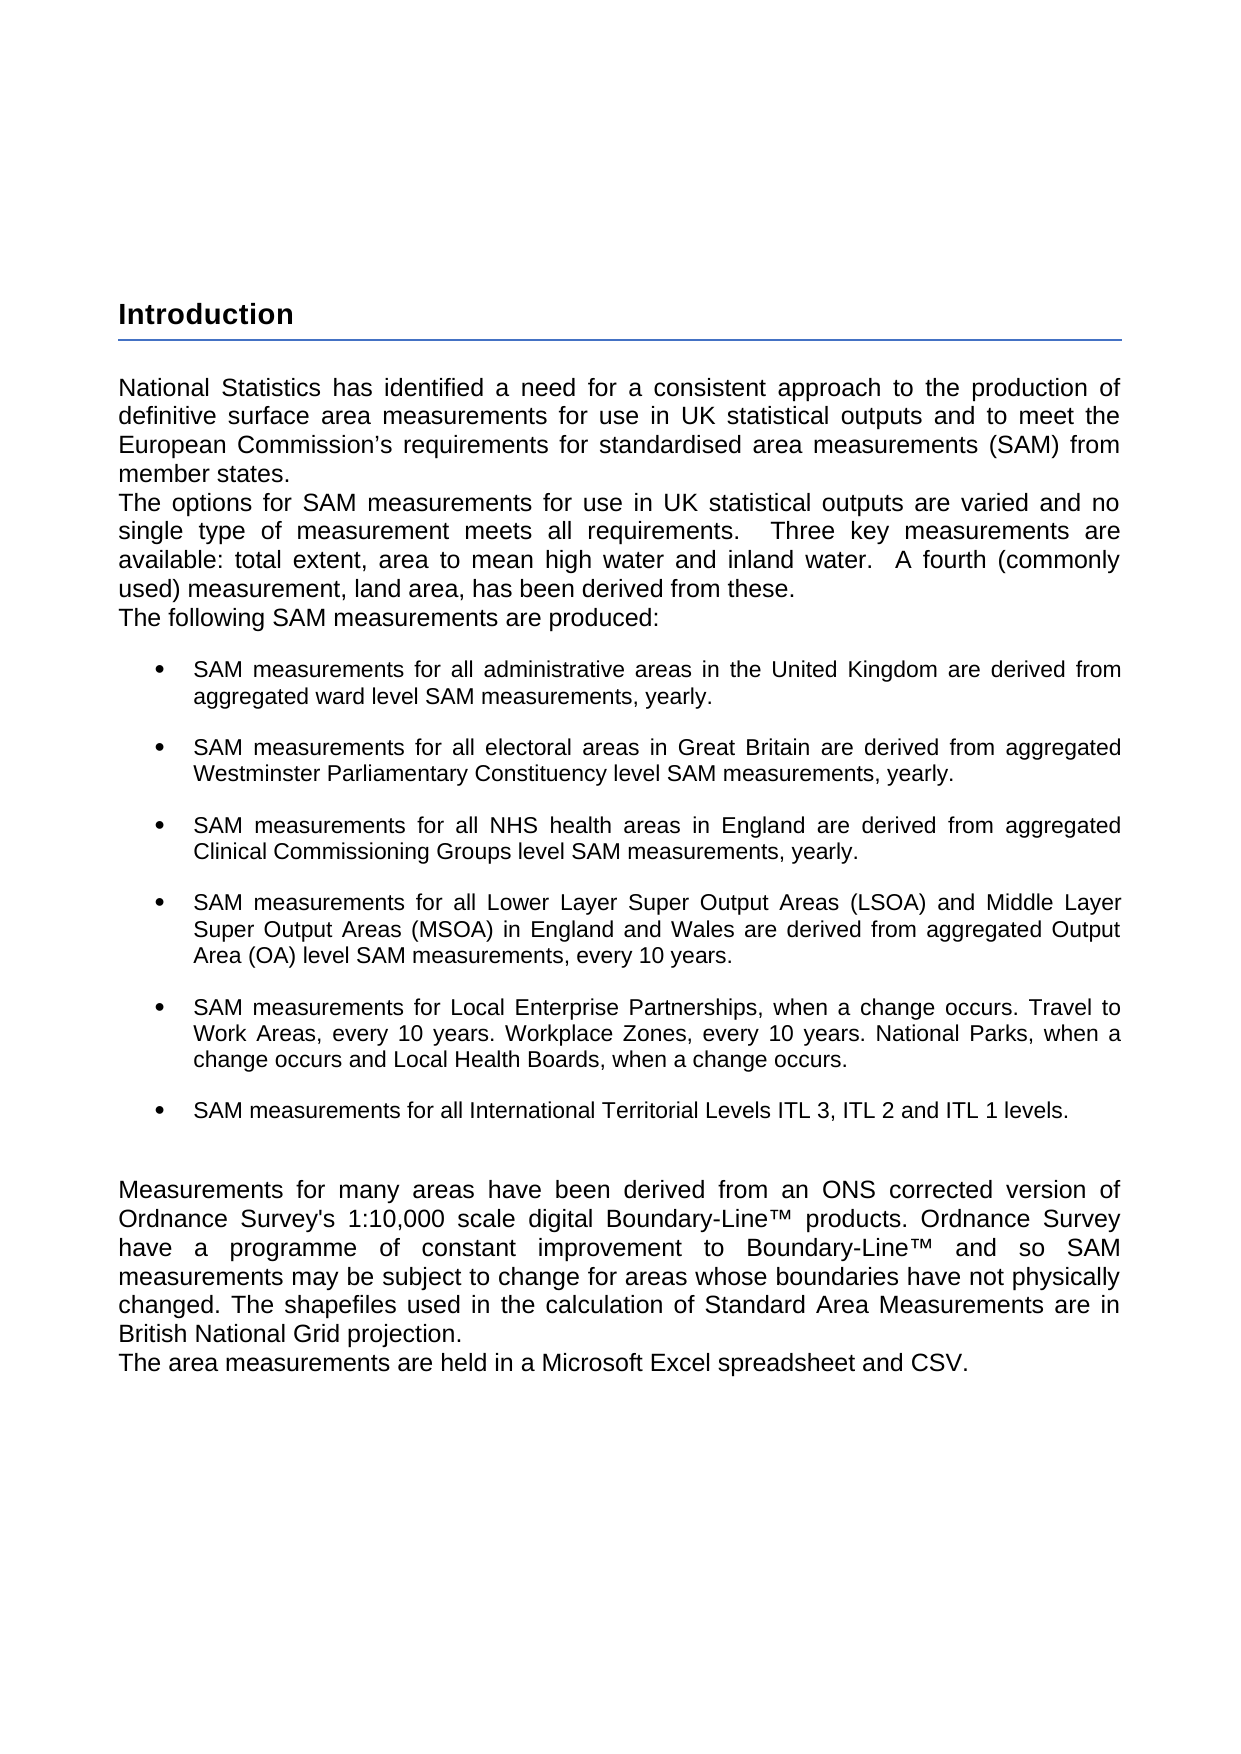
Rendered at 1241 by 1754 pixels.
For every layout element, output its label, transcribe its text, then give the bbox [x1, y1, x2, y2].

list SAM measurements for Local Enterprise Partnerships, when a change occurs. Travel to Work Areas, every 10 years. Workplace Zones, every 10 years. National Parks, when a change occurs and Local Health Boards, when a change occurs. [156, 993, 1122, 1072]
title Introduction [118, 297, 1122, 339]
list SAM measurements for all International Territorial Levels ITL 3, ITL 2 and ITL 1 levels. [156, 1097, 1122, 1124]
list SAM measurements for all Lower Layer Super Output Areas (LSOA) and Middle Layer Super Output Areas (MSOA) in England and Wales are derived from aggregated Output Area (OA) level SAM measurements, every 10 years. [156, 889, 1122, 968]
list SAM measurements for all electoral areas in Great Britain are derived from aggregated Westminster Parliamentary Constituency level SAM measurements, yearly. [156, 734, 1122, 787]
text The options for SAM measurements for use in UK statistical outputs are varied and no single type of measurement meets all requirements. Three key measurements are available: total extent, area to mean high water and inland water. A fourth (commonly used) measurement, land area, has been derived from these. [118, 487, 1122, 602]
text Measurements for many areas have been derived from an ONS corrected version of Ordnance Survey's 1:10,000 scale digital Boundary-Line™ products. Ordnance Survey have a programme of constant improvement to Boundary-Line™ and so SAM measurements may be subject to change for areas whose boundaries have not physically changed. The shapefiles used in the calculation of Standard Area Measurements are in British National Grid projection. [118, 1175, 1122, 1348]
text The following SAM measurements are produced: [118, 602, 1122, 631]
list SAM measurements for all NHS health areas in England are derived from aggregated Clinical Commissioning Groups level SAM measurements, yearly. [156, 812, 1122, 864]
list SAM measurements for all administrative areas in the United Kingdom are derived from aggregated ward level SAM measurements, yearly. [156, 656, 1122, 709]
text National Statistics has identified a need for a consistent approach to the production of definitive surface area measurements for use in UK statistical outputs and to meet the European Commission’s requirements for standardised area measurements (SAM) from member states. [118, 372, 1122, 487]
text The area measurements are held in a Microsoft Excel spreadsheet and CSV. [118, 1348, 1122, 1376]
